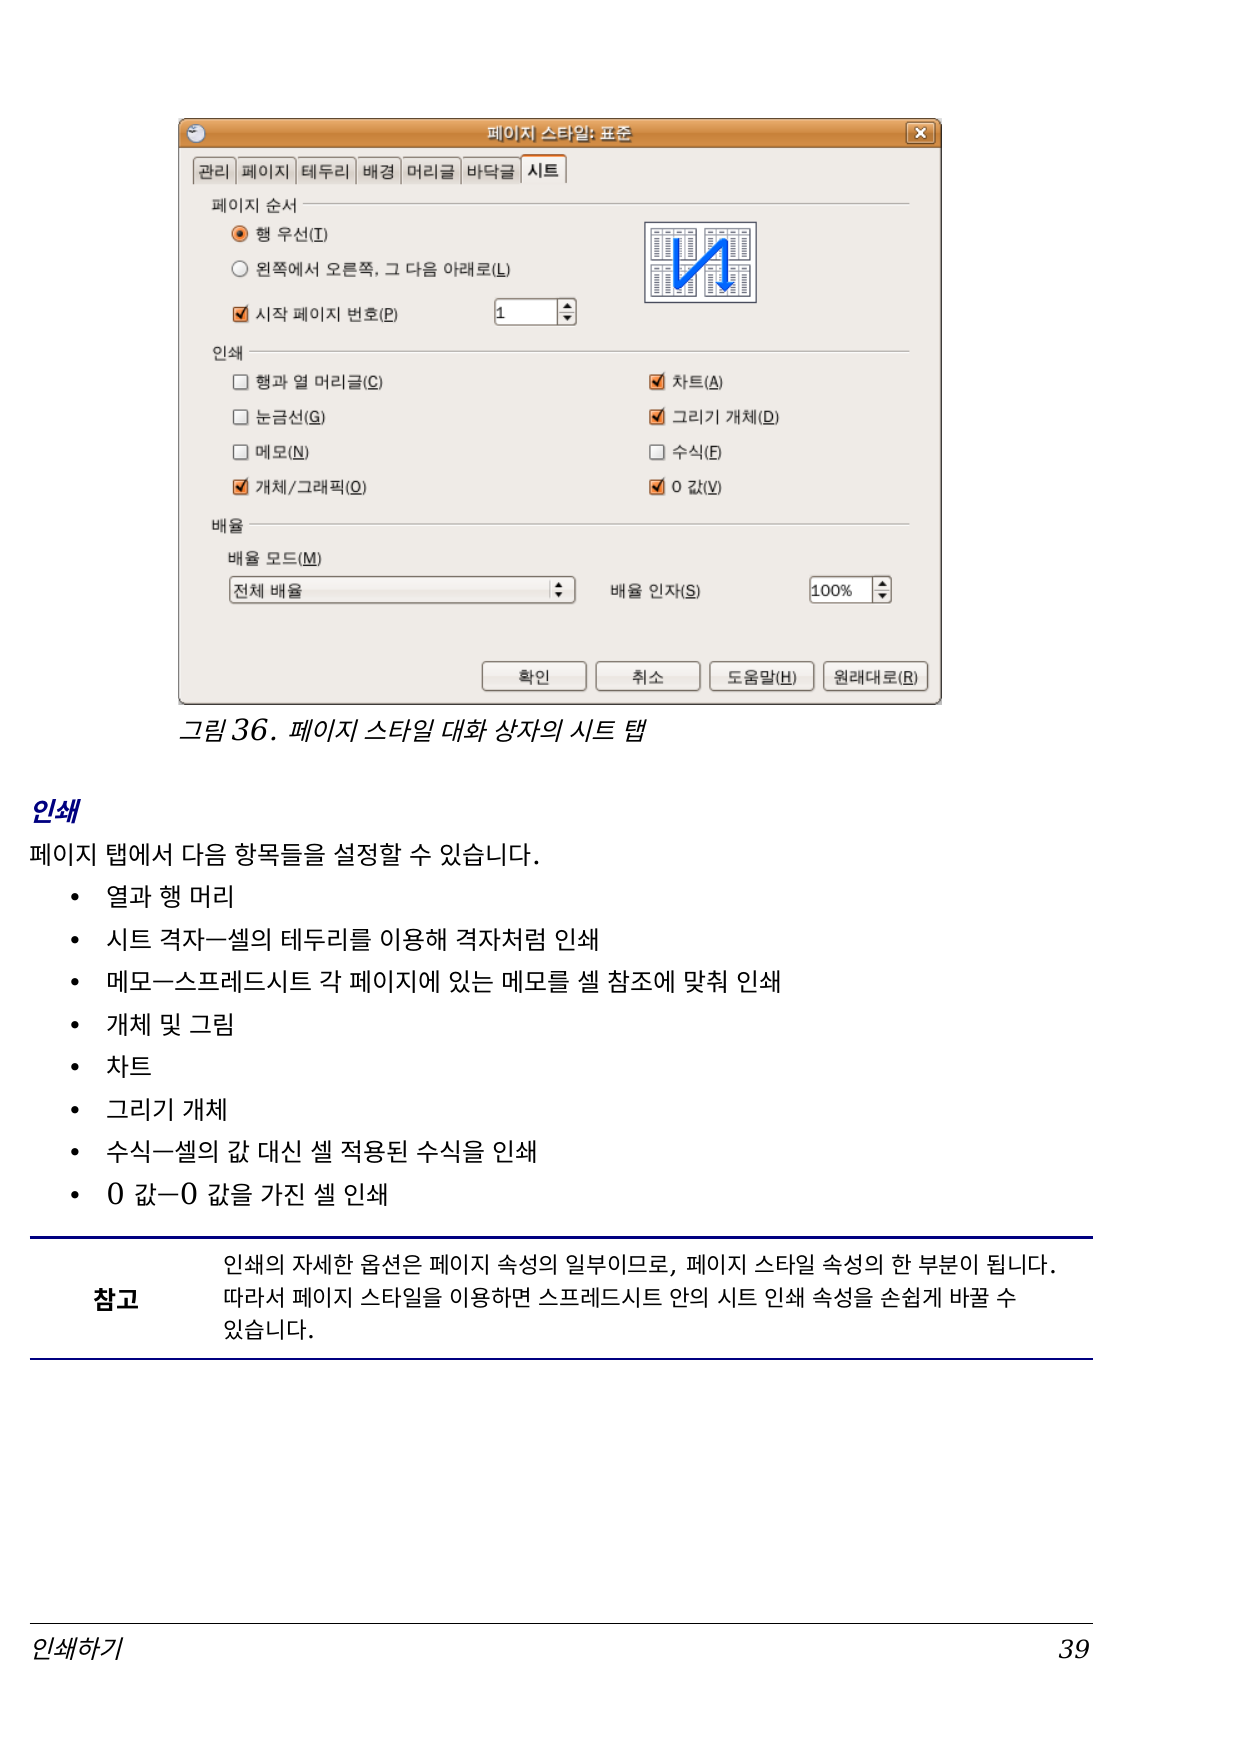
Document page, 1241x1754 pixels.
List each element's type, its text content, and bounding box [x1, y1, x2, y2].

picture [178, 118, 942, 705]
table_header 참고 [30, 1239, 202, 1358]
list 메모—스프레드시트 각 페이지에 있는 메모를 셀 참조에 맞춰 인쇄 [67, 963, 1093, 999]
list 그리기 개체 [67, 1090, 1093, 1127]
text 그림 36. 페이지 스타일 대화 상자의 시트 탭 [178, 711, 944, 747]
list 개체 및 그림 [67, 1005, 1093, 1042]
list 열과 행 머리 [67, 878, 1093, 914]
subtitle 인쇄 [29, 791, 1093, 829]
list 0 값—0 값을 가진 셀 인쇄 [67, 1175, 1093, 1212]
list 시트 격자—셀의 테두리를 이용해 격자처럼 인쇄 [67, 920, 1093, 957]
list 수식—셀의 값 대신 셀 적용된 수식을 인쇄 [67, 1133, 1093, 1169]
table_header 인쇄의 자세한 옵션은 페이지 속성의 일부이므로, 페이지 스타일 속성의 한 부분이 됩니다. 따라서 페이지 스타일을 이용하면 스프레드시트 안의 시트 인쇄 속성을 손쉽게 바꿀 수 있습니다. [203, 1239, 1093, 1358]
list 차트 [67, 1048, 1093, 1084]
list 페이지 탭에서 다음 항목들을 설정할 수 있습니다. [29, 835, 1093, 871]
